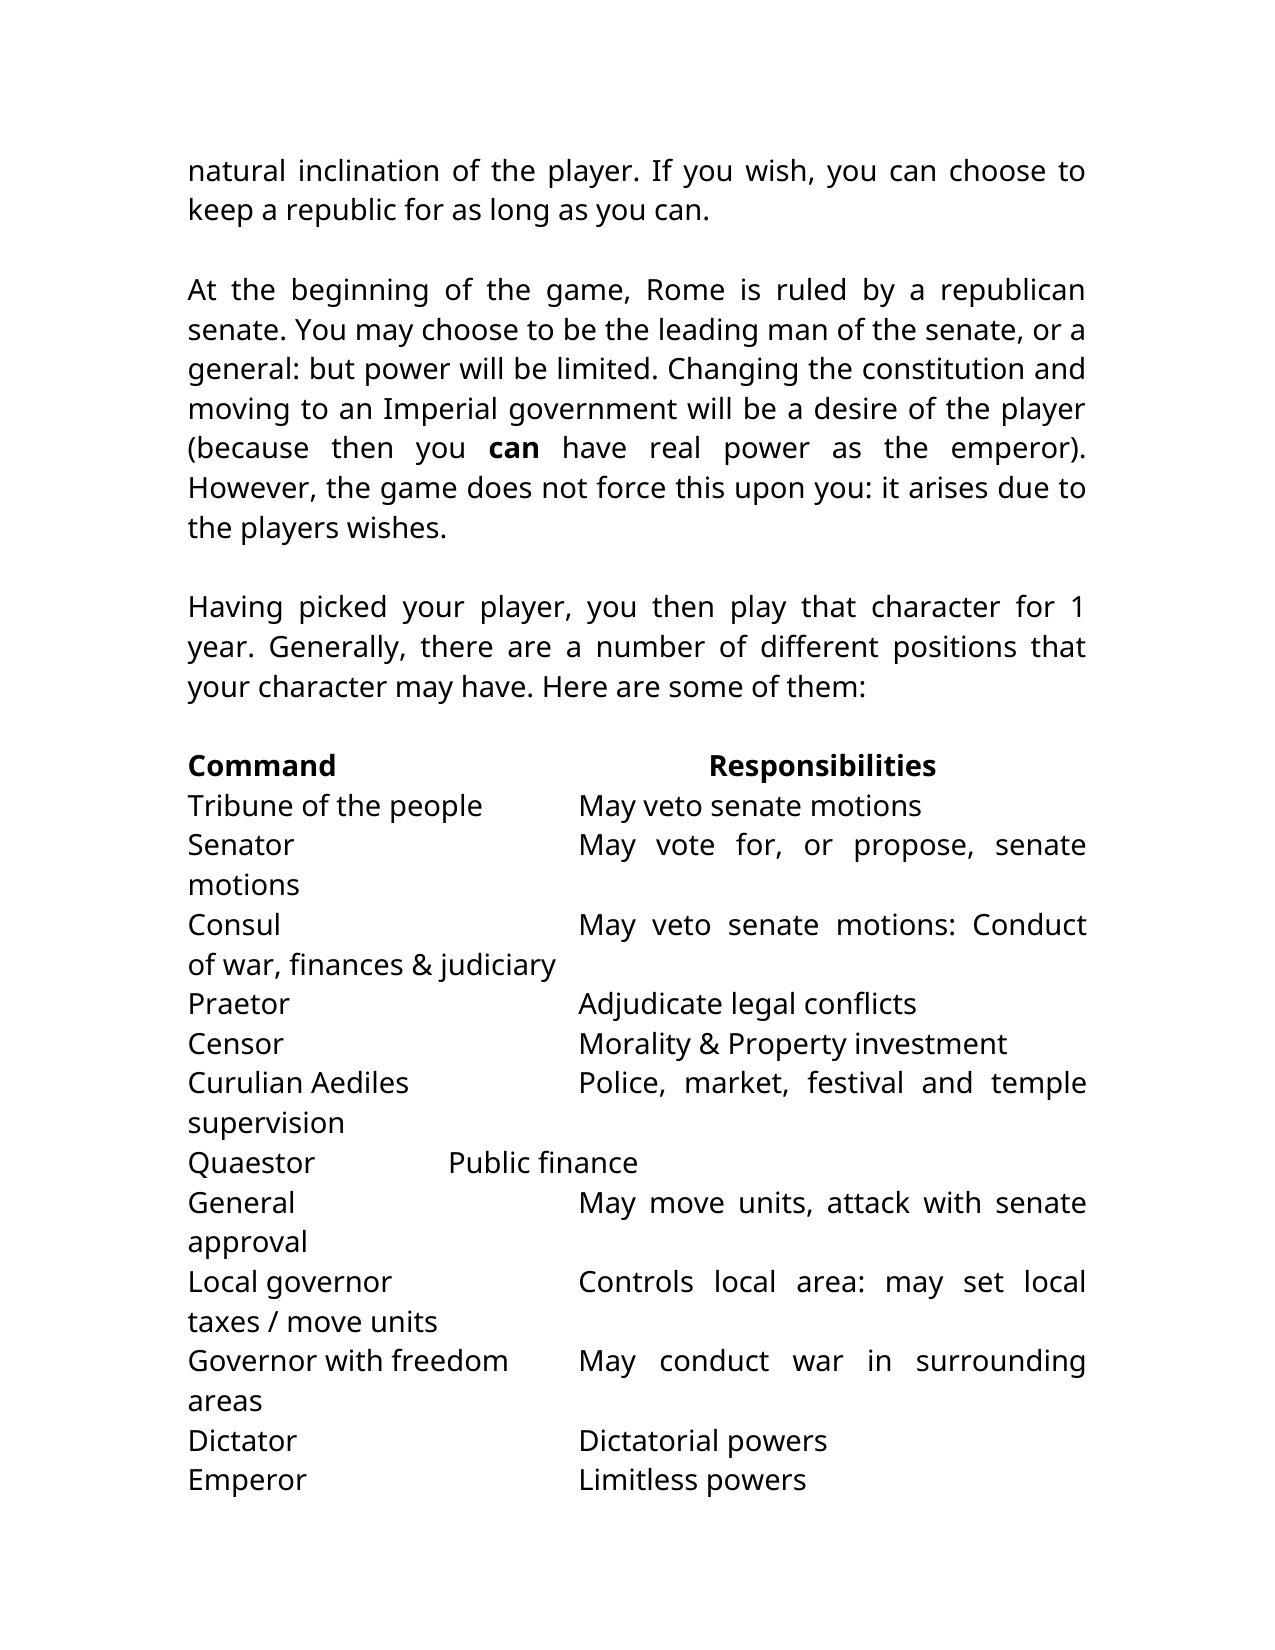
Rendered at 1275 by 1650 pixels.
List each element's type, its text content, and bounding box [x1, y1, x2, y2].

text Tribune of the people May veto senate motions [922, 785, 1087, 825]
text Having picked your player, you then play that character for 1 year. Generally, there are a number of different positions that your character may have. Here are some of them: [867, 666, 1087, 706]
text Praetor Adjudicate legal conflicts [187, 983, 1087, 1023]
text Local governor Controls local area: may set local taxes / move units [438, 1301, 1087, 1341]
text Curulian Aediles Police, market, festival and temple supervision [187, 1063, 1087, 1142]
text Censor Morality & Property investment [1008, 1023, 1087, 1063]
text Quaestor Public finance [638, 1142, 1087, 1182]
text Consul May veto senate motions: Conduct of war, finances & judiciary [556, 944, 1087, 983]
text The later republic fell apart because men with power ran up against a senate who opposed them. The Grachi, Sulla, Pompey, Caeser and Marc Anthony all came up against this dilemma, until finally Octavian managed to become de facto ruler. We try to simulate this not by forcing the history in the game, but by the natural inclination of the player. If you wish, you can choose to keep a republic for as long as you can. [711, 190, 1087, 229]
text Governor with freedom May conduct war in surrounding areas [263, 1380, 1087, 1420]
text Senator May vote for, or propose, senate motions [300, 864, 1087, 904]
text At the beginning of the game, Rome is ruled by a republican senate. You may choose to be the leading man of the senate, or a general: but power will be limited. Changing the constitution and moving to an Imperial government will be a desire of the player (because then you can have real power as the emperor). However, the game does not force this upon you: it arises due to the players wishes. [447, 507, 1087, 547]
text Emperor Limitless powers [807, 1460, 1087, 1499]
text Dictator Dictatorial powers [828, 1420, 1087, 1460]
text General May move units, attack with senate approval [308, 1222, 1087, 1261]
text Command Responsibilities [937, 745, 1087, 785]
